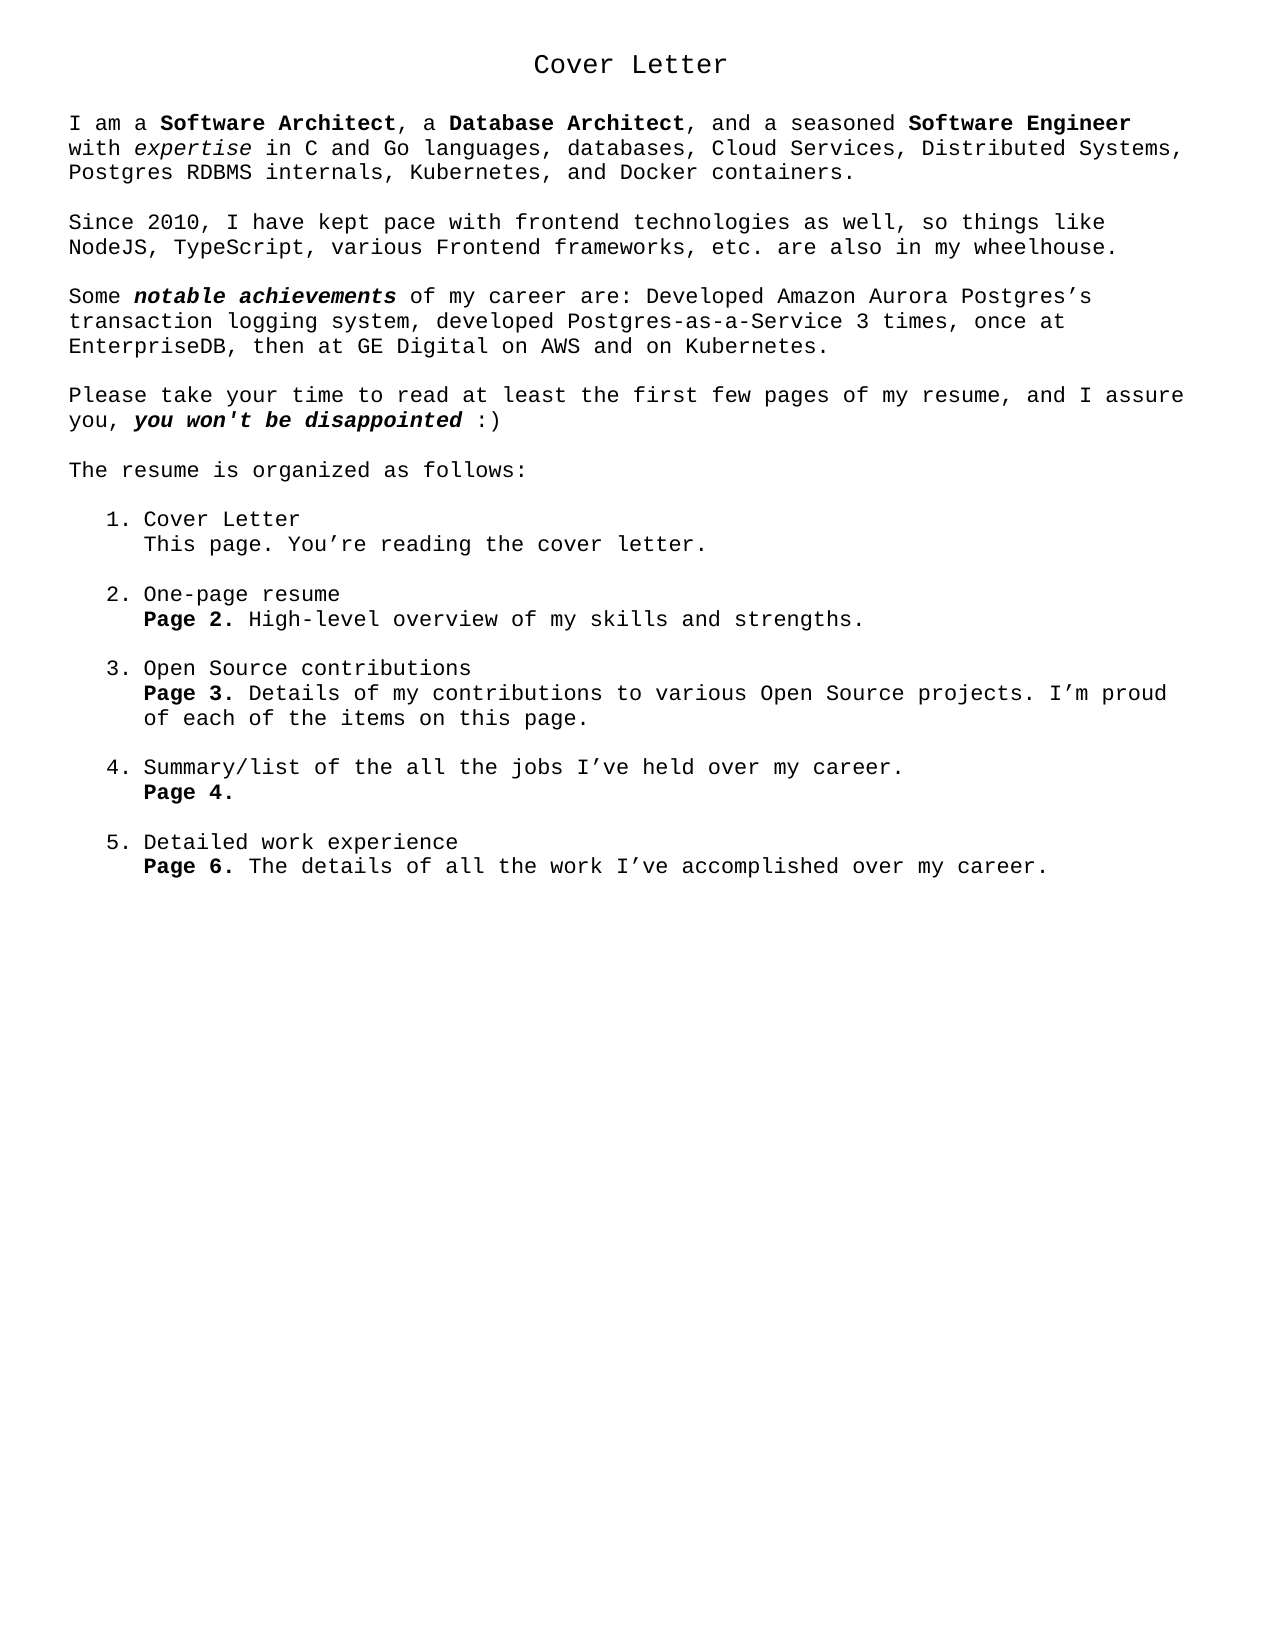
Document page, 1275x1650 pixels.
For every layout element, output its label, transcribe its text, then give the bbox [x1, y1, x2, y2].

subtitle Detailed work experience [106, 831, 1193, 856]
subtitle Open Source contributions [106, 657, 1193, 682]
subtitle Some notable achievements of my career are: Developed Amazon Aurora Postgres’s transaction logging system, developed Postgres-as-a-Service 3 times, once at EnterpriseDB, then at GE Digital on AWS and on Kubernetes. [68, 285, 1193, 360]
subtitle Cover Letter [106, 508, 1193, 533]
subtitle Page 3. Details of my contributions to various Open Source projects. I’m proud of each of the items on this page. [106, 682, 1193, 732]
subtitle Since 2010, I have kept pace with frontend technologies as well, so things like NodeJS, TypeScript, various Frontend frameworks, etc. are also in my wheelhouse. [68, 211, 1193, 261]
subtitle Page 6. The details of all the work I’ve accomplished over my career. [106, 856, 1193, 880]
subtitle Please take your time to read at least the first few pages of my resume, and I assure you, you won't be disappointed :) [68, 384, 1193, 434]
subtitle Summary/list of the all the jobs I’ve held over my career. [106, 756, 1193, 781]
subtitle The resume is organized as follows: [68, 459, 1193, 484]
subtitle Page 4. [106, 781, 1193, 806]
subtitle One-page resume [106, 583, 1193, 608]
subtitle Cover Letter [68, 50, 1193, 81]
subtitle I am a Software Architect, a Database Architect, and a seasoned Software Engineer with expertise in C and Go languages, databases, Cloud Services, Distributed Systems, Postgres RDBMS internals, Kubernetes, and Docker containers. [68, 112, 1193, 186]
subtitle Page 2. High-level overview of my skills and strengths. [106, 608, 1193, 632]
subtitle This page. You’re reading the cover letter. [106, 533, 1193, 558]
